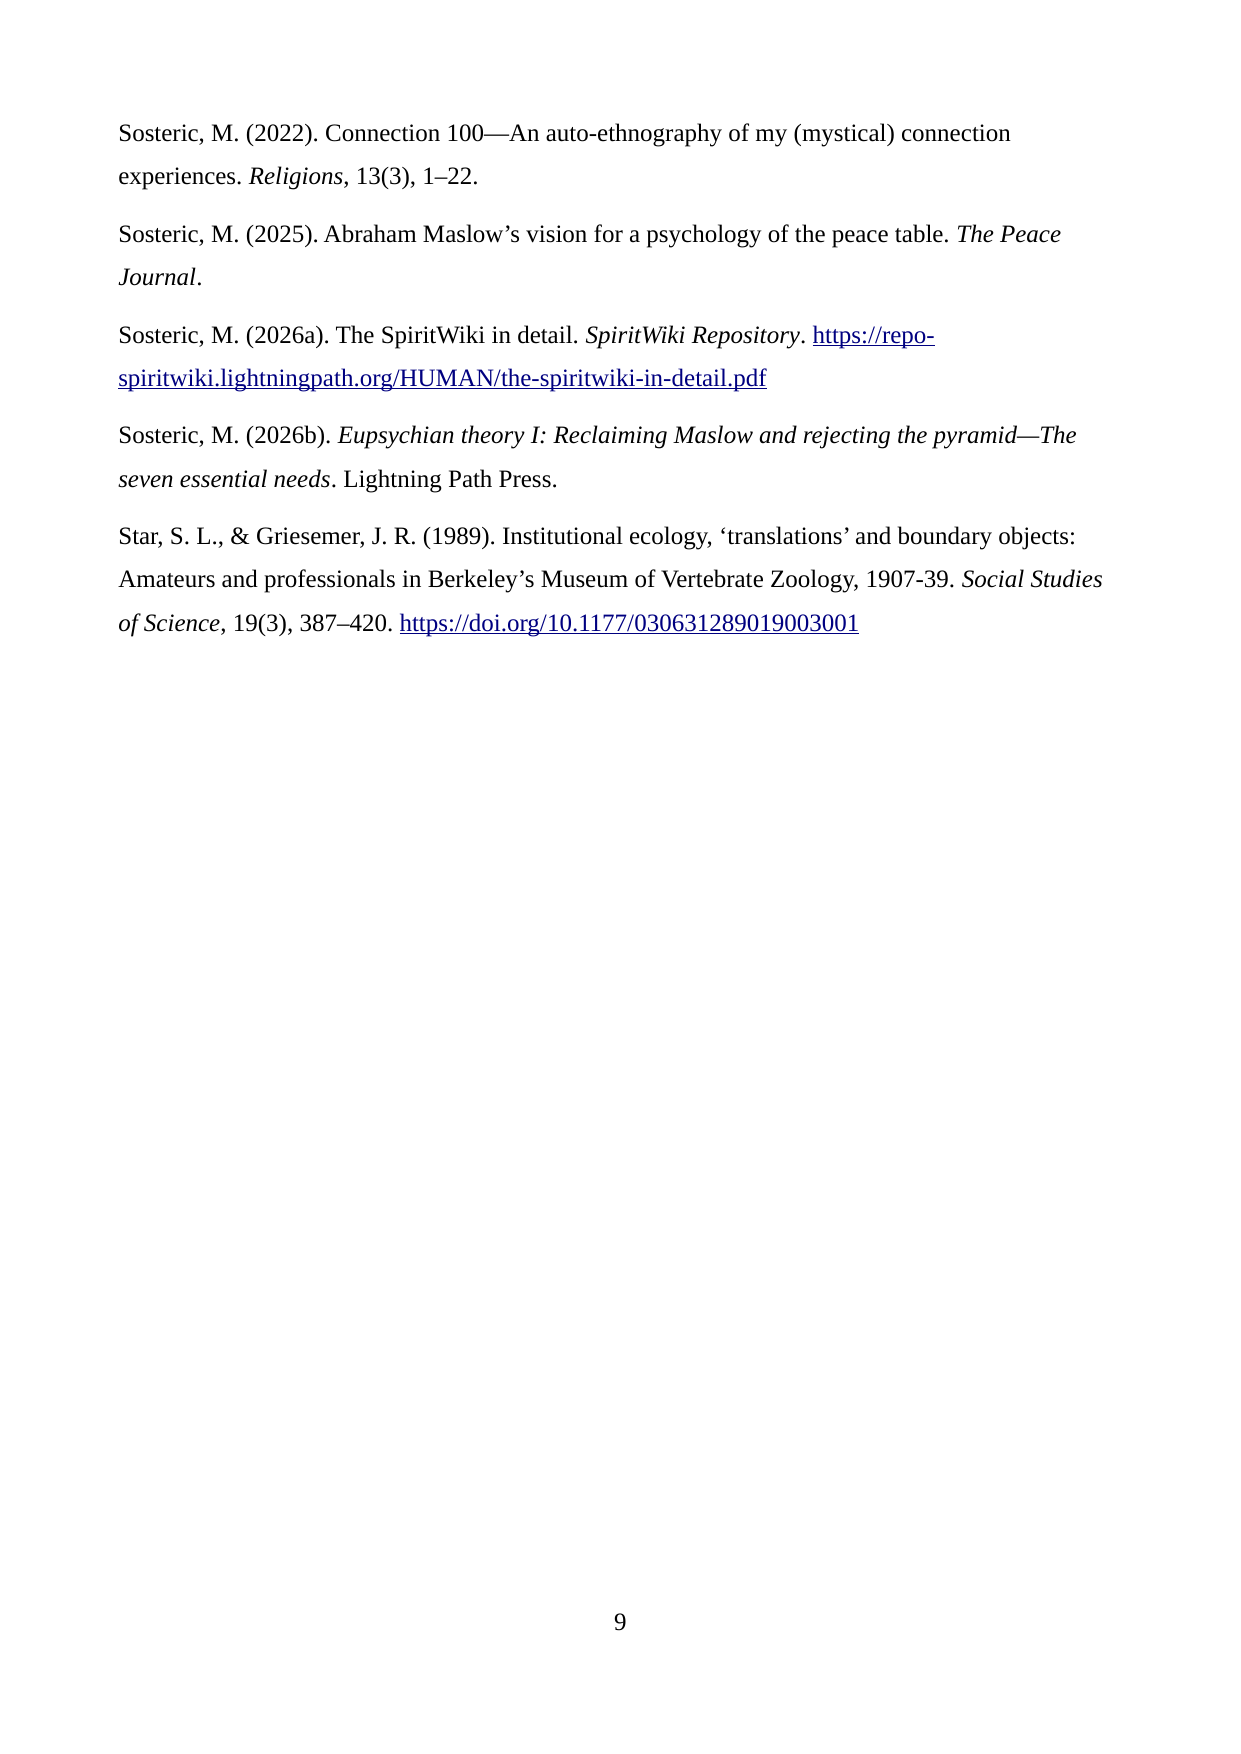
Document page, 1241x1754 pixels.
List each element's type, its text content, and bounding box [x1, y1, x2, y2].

text Sosteric, M. (2026b). Eupsychian theory I: Reclaiming Maslow and rejecting the pyramid—The seven essential needs. Lightning Path Press. [118, 421, 1122, 492]
text Sosteric, M. (2022). Connection 100—An auto-ethnography of my (mystical) connection experiences. Religions, 13(3), 1–22. [118, 118, 1122, 190]
text Sosteric, M. (2025). Abraham Maslow’s vision for a psychology of the peace table. The Peace Journal. [118, 219, 1122, 291]
text Star, S. L., & Griesemer, J. R. (1989). Institutional ecology, ‘translations’ and boundary objects: Amateurs and professionals in Berkeley’s Museum of Vertebrate Zoology, 1907-39. Social Studies of Science, 19(3), 387–420. https://doi.org/10.1177/030631289019003001 [118, 521, 1122, 636]
text Sosteric, M. (2026a). The SpiritWiki in detail. SpiritWiki Repository. https://repo-spiritwiki.lightningpath.org/HUMAN/the-spiritwiki-in-detail.pdf [118, 320, 1122, 392]
